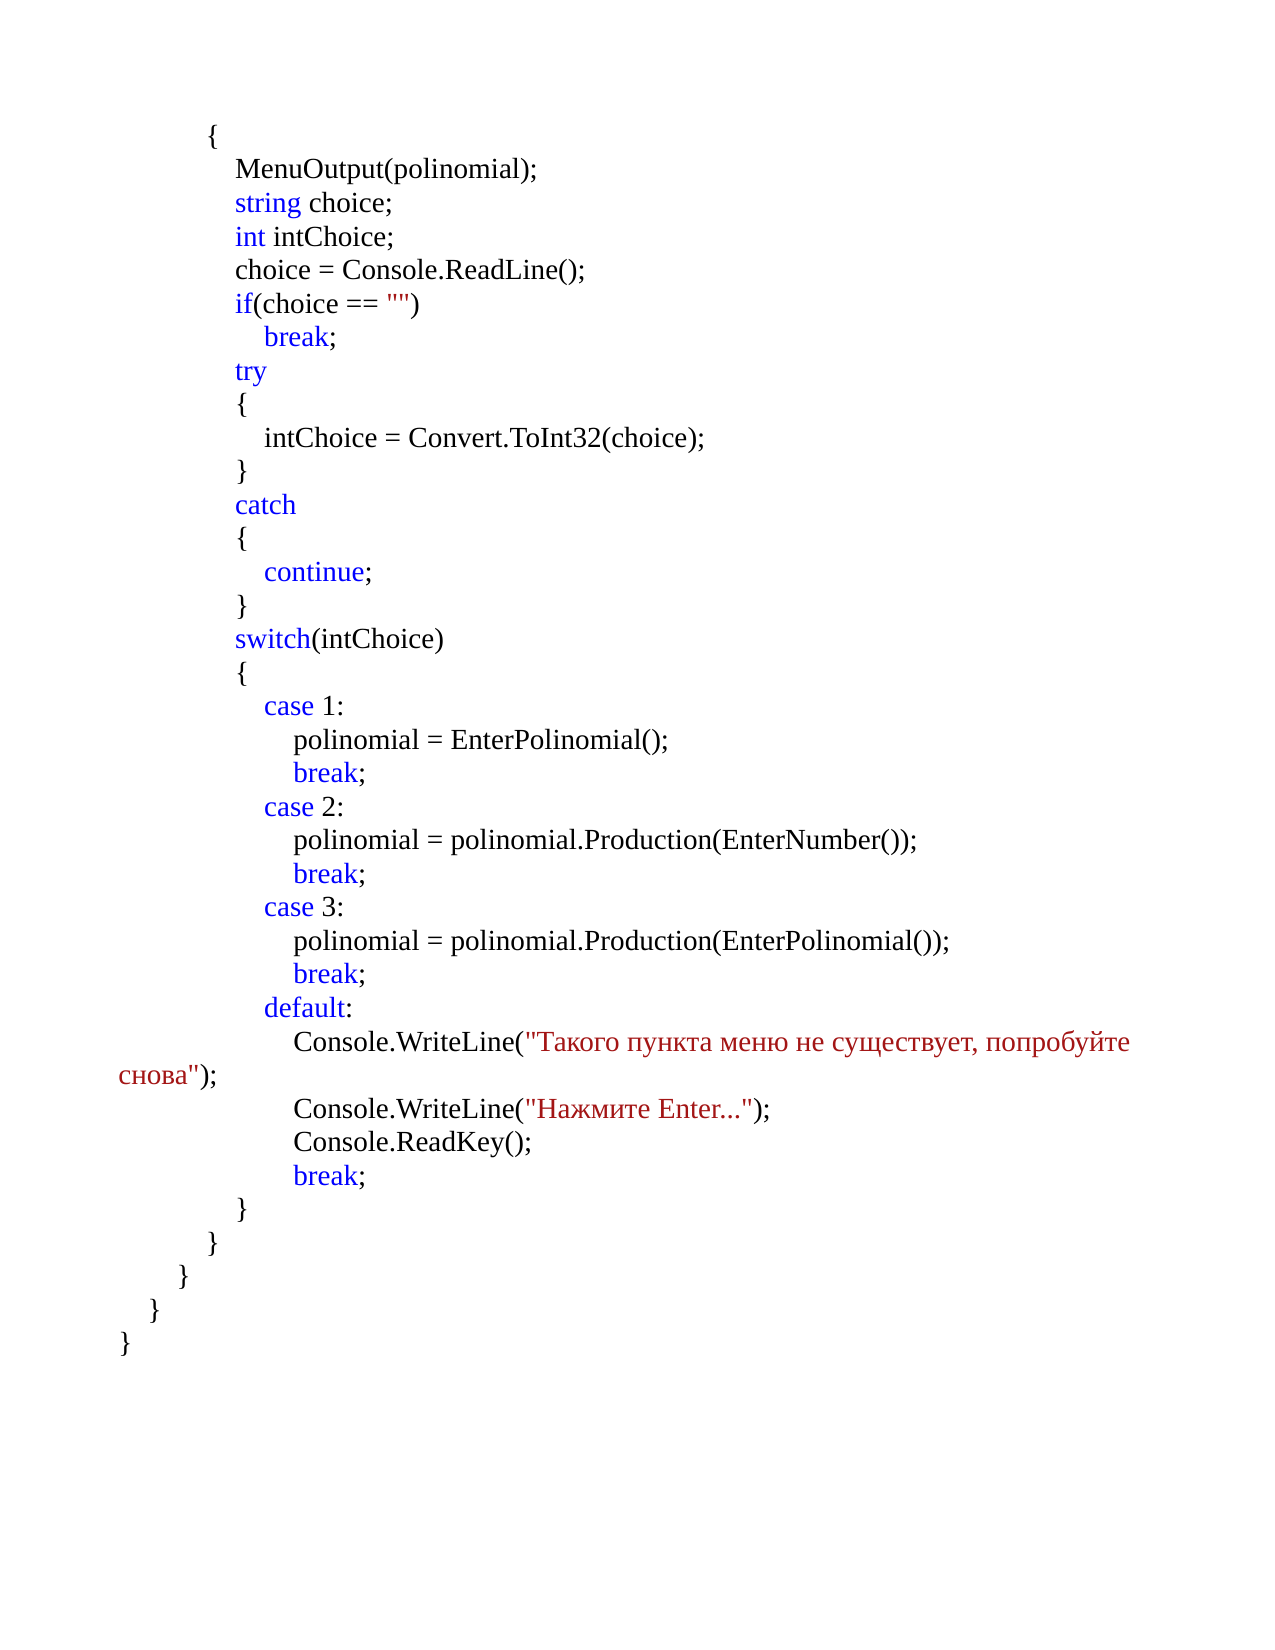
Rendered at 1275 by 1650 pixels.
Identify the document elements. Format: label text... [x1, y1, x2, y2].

text if(choice == "") [118, 286, 1157, 319]
text break; [118, 1158, 1157, 1191]
text MenuOutput(polinomial); [118, 152, 1157, 185]
text continue; [118, 554, 1157, 588]
text intChoice = Convert.ToInt32(choice); [118, 420, 1157, 453]
text break; [118, 319, 1157, 353]
text default: [118, 990, 1157, 1024]
text switch(intChoice) [118, 621, 1157, 655]
text int intChoice; [118, 219, 1157, 252]
text Console.ReadKey(); [118, 1124, 1157, 1158]
text break; [118, 755, 1157, 789]
text } [118, 1191, 1157, 1225]
text { [118, 118, 1157, 152]
text polinomial = polinomial.Production(EnterPolinomial()); [118, 923, 1157, 957]
text } [118, 1258, 1157, 1292]
text break; [118, 957, 1157, 990]
text polinomial = polinomial.Production(EnterNumber()); [118, 822, 1157, 856]
text case 1: [118, 688, 1157, 722]
text case 3: [118, 889, 1157, 923]
text Console.WriteLine("Такого пункта меню не существует, попробуйте снова"); [118, 1024, 1157, 1091]
text string choice; [118, 185, 1157, 219]
text case 2: [118, 789, 1157, 822]
text } [118, 1225, 1157, 1258]
text catch [118, 487, 1157, 521]
text { [118, 386, 1157, 420]
text break; [118, 856, 1157, 889]
text Console.WriteLine("Нажмите Enter..."); [118, 1091, 1157, 1124]
text try [118, 353, 1157, 386]
text } [118, 453, 1157, 487]
text polinomial = EnterPolinomial(); [118, 722, 1157, 755]
text } [118, 588, 1157, 621]
text choice = Console.ReadLine(); [118, 252, 1157, 286]
text } [118, 1326, 1157, 1359]
text { [118, 655, 1157, 688]
text { [118, 521, 1157, 554]
text } [118, 1292, 1157, 1326]
